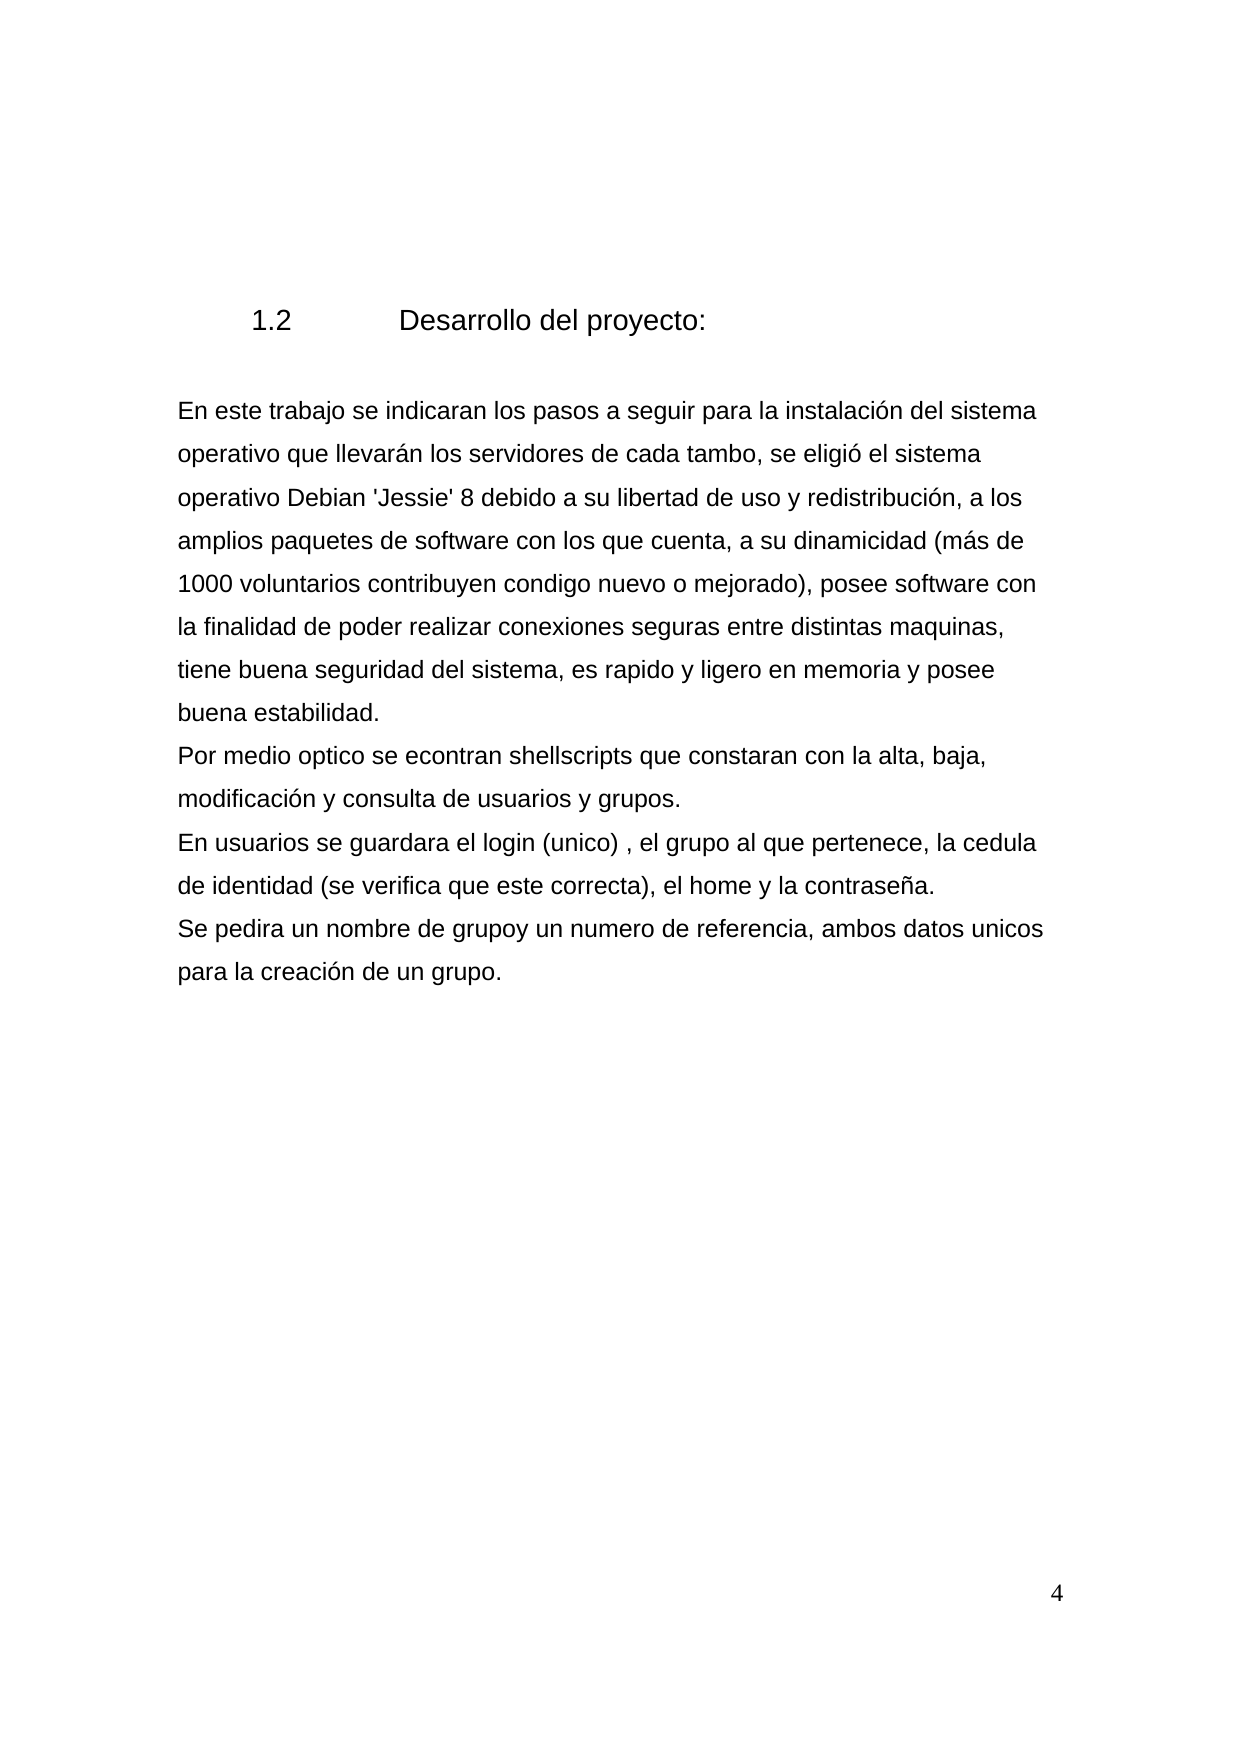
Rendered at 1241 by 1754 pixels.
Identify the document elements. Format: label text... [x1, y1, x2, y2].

text Por medio optico se econtran shellscripts que constaran con la alta, baja, modificación y consulta de usuarios y grupos. [177, 741, 1063, 813]
text 1.2 Desarrollo del proyecto: [177, 303, 1063, 336]
text En usuarios se guardara el login (unico) , el grupo al que pertenece, la cedula de identidad (se verifica que este correcta), el home y la contraseña. [177, 828, 1063, 899]
text Se pedira un nombre de grupoy un numero de referencia, ambos datos unicos para la creación de un grupo. [177, 914, 1063, 986]
text En este trabajo se indicaran los pasos a seguir para la instalación del sistema operativo que llevarán los servidores de cada tambo, se eligió el sistema operativo Debian 'Jessie' 8 debido a su libertad de uso y redistribución, a los amplios paquetes de software con los que cuenta, a su dinamicidad (más de 1000 voluntarios contribuyen condigo nuevo o mejorado), posee software con la finalidad de poder realizar conexiones seguras entre distintas maquinas, tiene buena seguridad del sistema, es rapido y ligero en memoria y posee buena estabilidad. [177, 396, 1063, 727]
